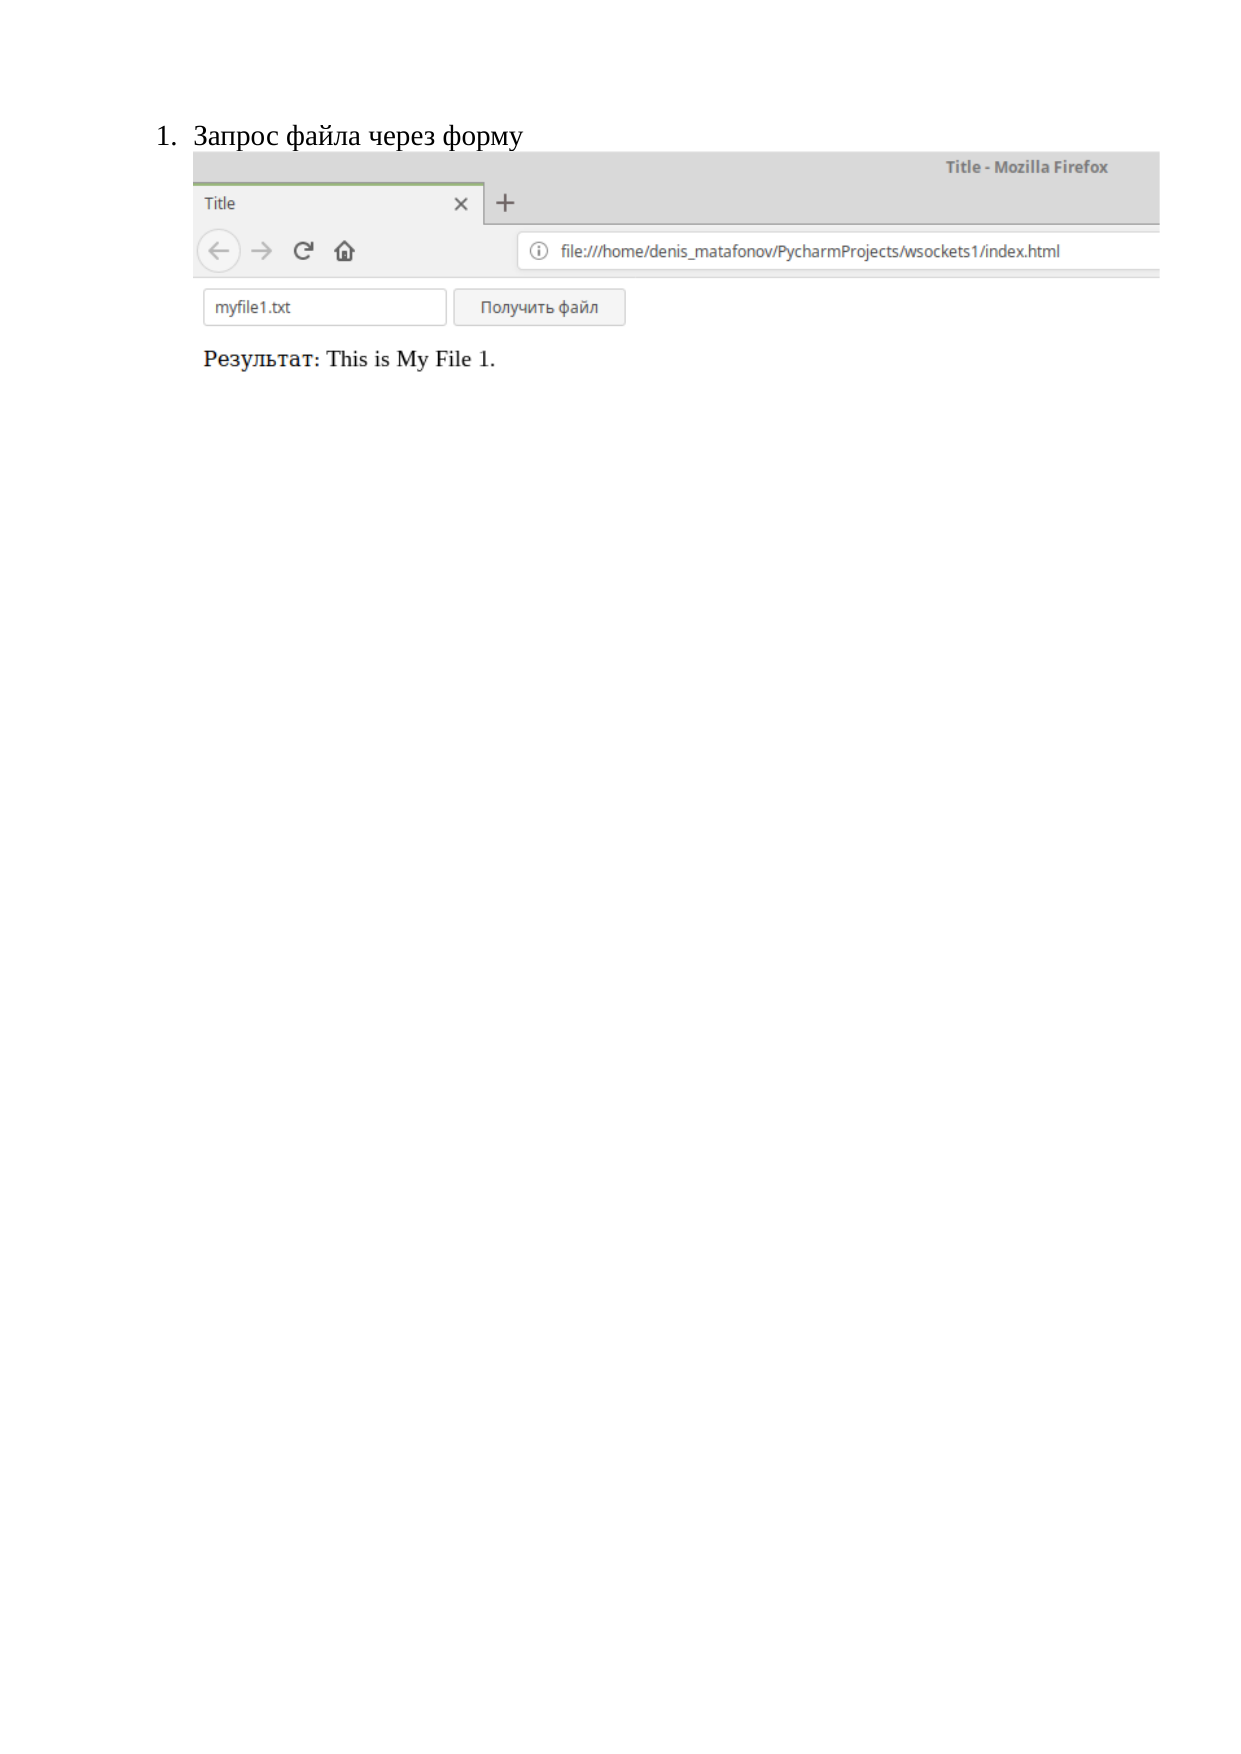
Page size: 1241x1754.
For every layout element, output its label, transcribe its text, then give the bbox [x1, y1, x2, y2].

picture [193, 151, 1160, 491]
list Запрос файла через форму [156, 118, 1122, 491]
